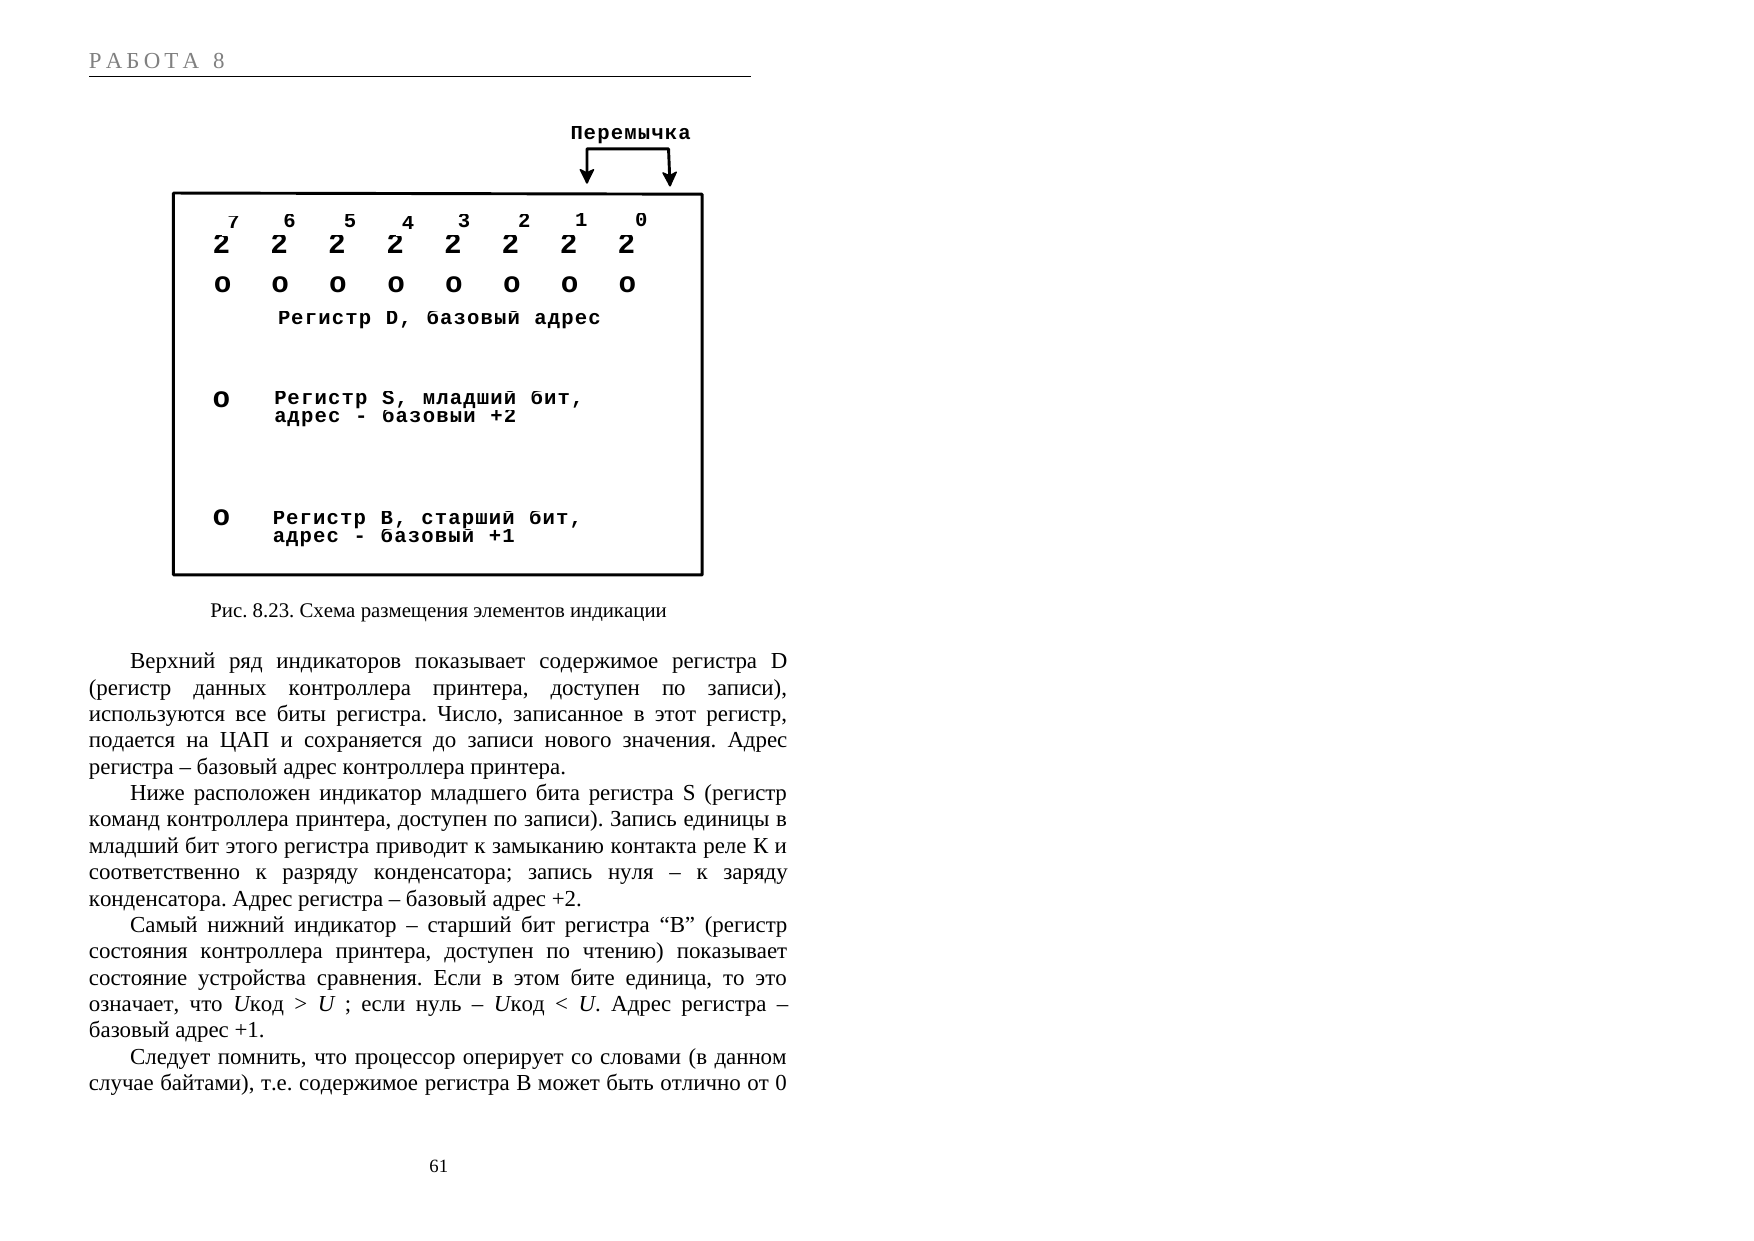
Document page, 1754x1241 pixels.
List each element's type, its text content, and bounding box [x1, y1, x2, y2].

text Самый нижний индикатор – старший бит регистра “B” (регистр состояния контроллера принтера, доступен по чтению) показывает состояние устройства сравнения. Если в этом бите единица, то это означает, что Uкод > U ; если нуль – Uкод < U. Адрес регистра – базовый адрес +1. [89, 911, 788, 1043]
text Верхний ряд индикаторов показывает содержимое регистра D (регистр данных контроллера принтера, доступен по записи), используются все биты регистра. Число, записанное в этот регистр, подается на ЦАП и сохраняется до записи нового значения. Адрес регистра – базовый адрес контроллера принтера. [89, 647, 788, 779]
text Следует помнить, что процессор оперирует со словами (в данном случае байтами), т.е. содержимое регистра В может быть отлично от 0 [89, 1043, 788, 1095]
text Ниже расположен индикатор младшего бита регистра S (регистр команд контроллера принтера, доступен по записи). Запись единицы в младший бит этого регистра приводит к замыканию контакта реле К и соответственно к разряду конденсатора; запись нуля – к заряду конденсатора. Адрес регистра – базовый адрес +2. [89, 779, 788, 911]
text Рис. 8.23. Схема размещения элементов индикации [89, 598, 788, 622]
